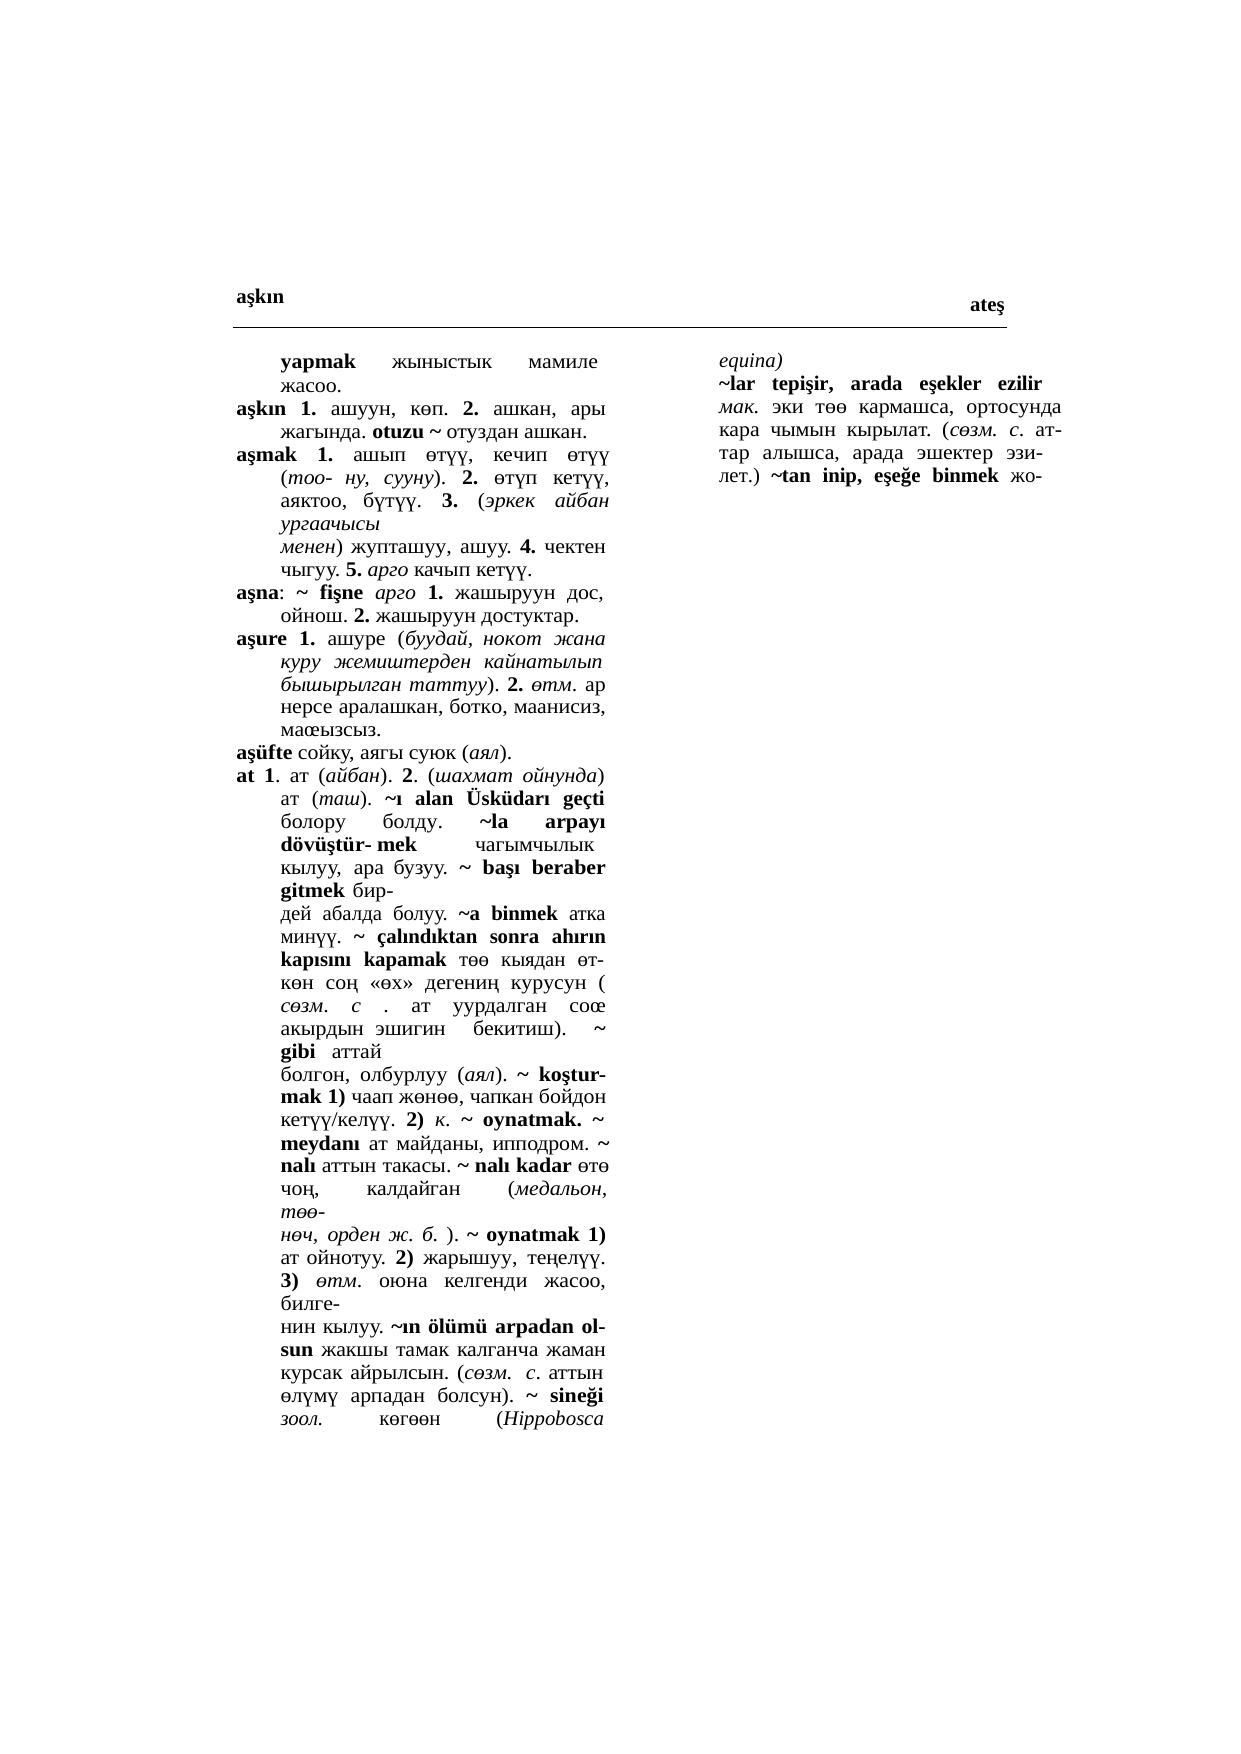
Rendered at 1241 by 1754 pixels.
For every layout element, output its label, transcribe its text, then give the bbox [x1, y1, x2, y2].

text at 1. ат (айбан). 2. (шахмат ойнунда) [236, 764, 609, 787]
text aşmak 1. ашып өтүү, кечип өтүү (тоо- ну, сууну). 2. өтүп кетүү, аяктоо, бүтүү. 3. (эркек айбан ургаачысы [236, 443, 609, 535]
text лет.) ~tan inip, eşeğe binmek жо- [719, 464, 1062, 487]
text нөч, орден ж. б. ). ~ oynatmak 1) ат ойнотуу. 2) жарышуу, теңелүү. 3) өтм. оюна келгенди жасоо, билге- [280, 1223, 606, 1315]
text көн соң «өх» дегениң курусун ( сөзм. c . ат уурдалган соœ акырдын эшигин бекитиш). ~ gibi аттай [280, 971, 606, 1063]
text ~lar tepişir, arada eşekler ezilir [719, 372, 1061, 395]
text ateş [909, 292, 1065, 316]
text ойнош. 2. жашыруун достуктар. [280, 604, 581, 627]
text болору болду. ~la arpayı dövüştür- mek чагымчылык кылуу, ара бузуу. ~ başı beraber gitmek бир- [280, 810, 606, 902]
text дей абалда болуу. ~a binmek атка минүү. ~ çalındıktan sonra ahırın kapısını kapamak төө кыядан өт- [280, 902, 606, 971]
text зоол. көгөөн (Hippobosca [280, 1407, 606, 1430]
text өлүмү арпадан болсун). ~ sineği [280, 1384, 606, 1407]
text aşure 1. ашуре (буудай, нокот жана куру жемиштерден кайнатылып [236, 627, 606, 673]
text бышырылган таттуу). 2. өтм. ар нерсе аралашкан, ботко, маанисиз, маœызсыз. [280, 673, 606, 741]
text yapmak жыныстык мамиле жасоо. [280, 349, 598, 397]
text meydanı ат майданы, ипподром. ~ nalı аттын такасы. ~ nalı kadar өтө чоң, калдайган (медальон, төө- [280, 1132, 609, 1223]
text aşkın [236, 284, 284, 308]
text болгон, олбурлуу (аял). ~ koştur- mak 1) чаап жөнөө, чапкан бойдон кетүү/келүү. 2) к. ~ oynatmak. ~ [280, 1063, 606, 1131]
text мак. эки төө кармашса, ортосунда кара чымын кырылат. (сөзм. с. ат- тар алышса, арада эшектер эзи- [719, 395, 1062, 464]
text менен) жупташуу, ашуу. 4. чектен чыгуу. 5. арго качып кетүү. [280, 535, 606, 581]
text ат (таш). ~ı alan Üsküdarı geçti [280, 787, 606, 810]
text aşna: ~ fişne арго 1. жашыруун дос, [236, 581, 609, 604]
text нин кылуу. ~ın ölümü arpadan ol- sun жакшы тамак калганча жаман курсак айрылсын. (сөзм. с. аттын [280, 1315, 606, 1384]
text aşüfte сойку, аягы суюк (аял). [236, 741, 609, 764]
text equina) [719, 349, 1062, 372]
text aşkın 1. ашуун, көп. 2. ашкан, ары жагында. otuzu ~ отуздан ашкан. [236, 397, 606, 443]
